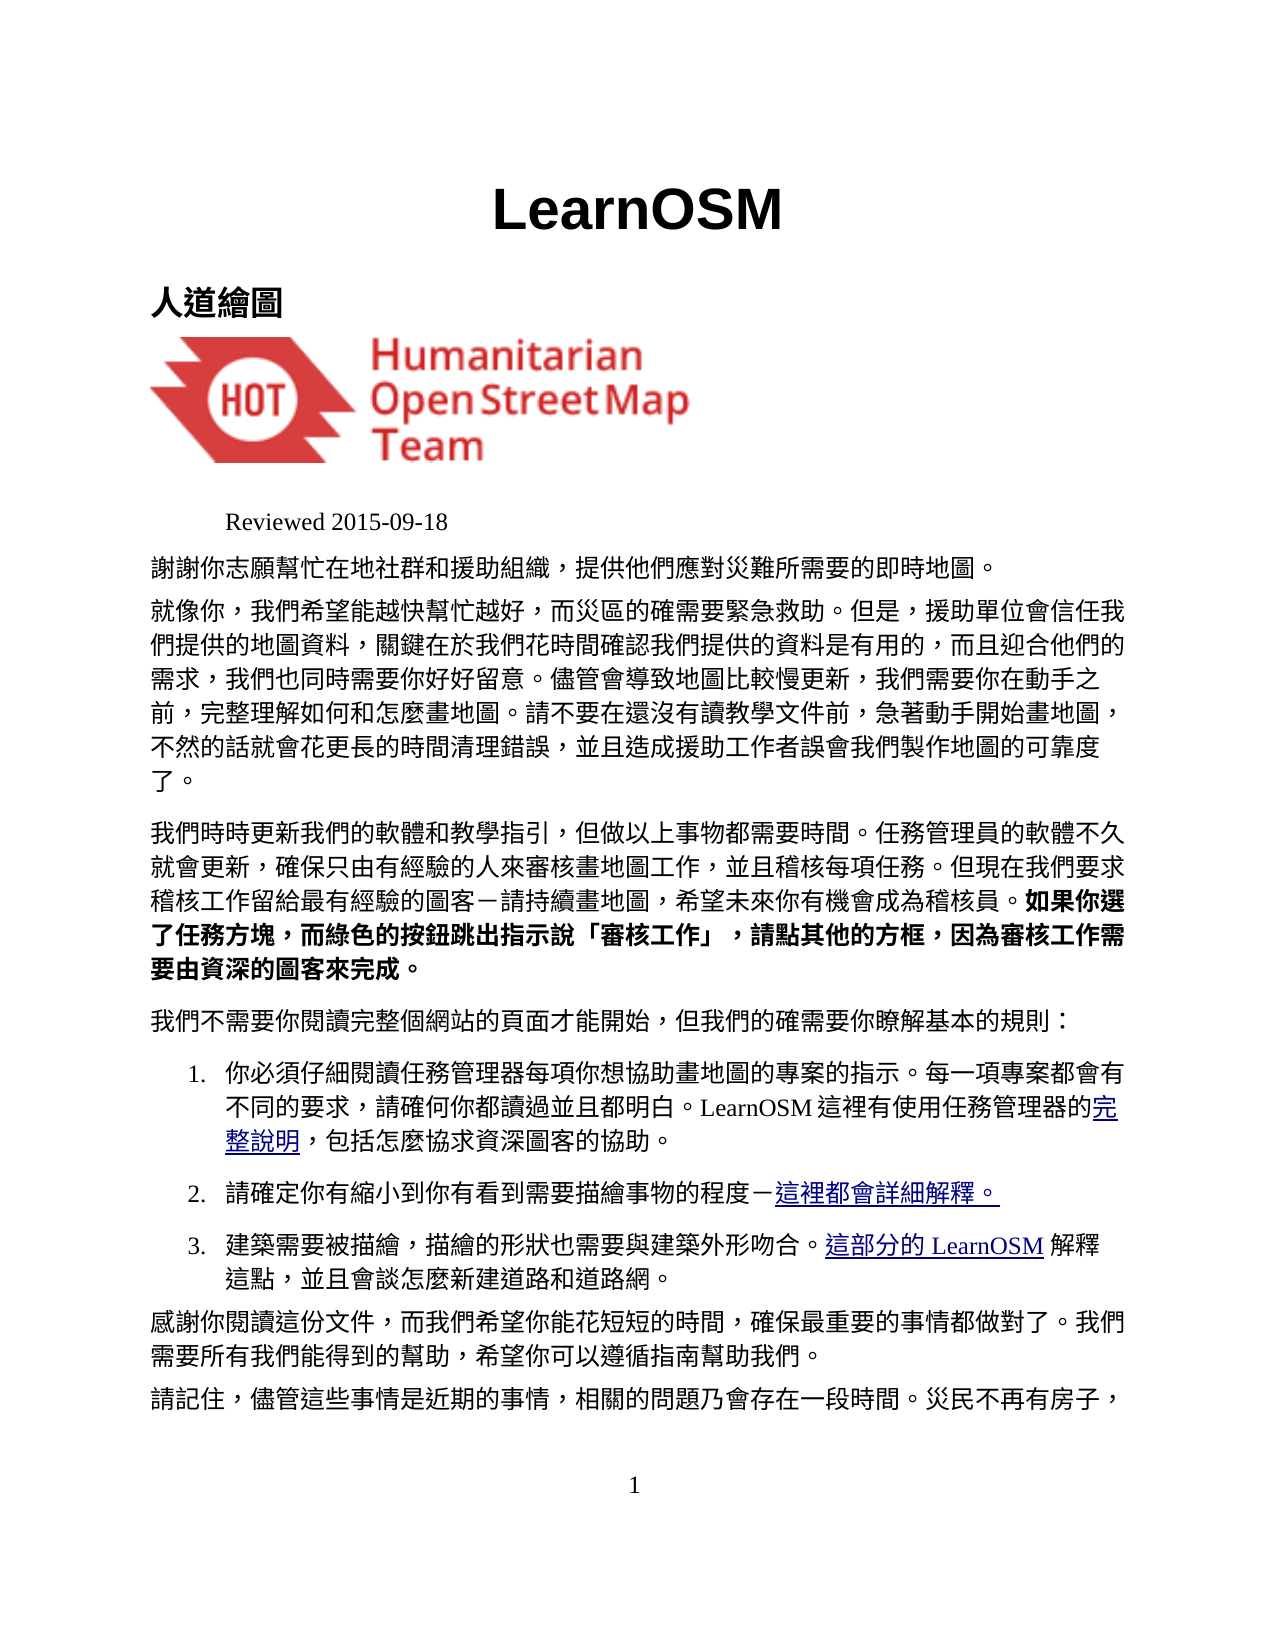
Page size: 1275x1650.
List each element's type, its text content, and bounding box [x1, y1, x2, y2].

text 謝謝你志願幫忙在地社群和援助組織，提供他們應對災難所需要的即時地圖。 [150, 550, 1125, 584]
text 就像你，我們希望能越快幫忙越好，而災區的確需要緊急救助。但是，援助單位會信任我們提供的地圖資料，關鍵在於我們花時間確認我們提供的資料是有用的，而且迎合他們的需求，我們也同時需要你好好留意。儘管會導致地圖比較慢更新，我們需要你在動手之前，完整理解如何和怎麼畫地圖。請不要在還沒有讀教學文件前，急著動手開始畫地圖，不然的話就會花更長的時間清理錯誤，並且造成援助工作者誤會我們製作地圖的可靠度了。 [150, 593, 1125, 798]
text 感謝你閱讀這份文件，而我們希望你能花短短的時間，確保最重要的事情都做對了。我們需要所有我們能得到的幫助，希望你可以遵循指南幫助我們。 [150, 1305, 1125, 1373]
subtitle 人道繪圖 [150, 279, 1125, 325]
text 請記住，儘管這些事情是近期的事情，相關的問題乃會存在一段時間。災民不再有房子， [150, 1382, 1125, 1416]
picture [150, 337, 690, 463]
text Reviewed 2015-09-18 [225, 478, 1125, 535]
list 建築需要被描繪，描繪的形狀也需要與建築外形吻合。這部分的 LearnOSM 解釋這點，並且會談怎麼新建道路和道路網。 [187, 1228, 1125, 1296]
title LearnOSM [150, 175, 1125, 242]
text 我們時時更新我們的軟體和教學指引，但做以上事物都需要時間。任務管理員的軟體不久就會更新，確保只由有經驗的人來審核畫地圖工作，並且稽核每項任務。但現在我們要求稽核工作留給最有經驗的圖客－請持續畫地圖，希望未來你有機會成為稽核員。如果你選了任務方塊，而綠色的按鈕跳出指示說「審核工作」，請點其他的方框，因為審核工作需要由資深的圖客來完成。 [150, 816, 1125, 986]
list 你必須仔細閱讀任務管理器每項你想協助畫地圖的專案的指示。每一項專案都會有不同的要求，請確何你都讀過並且都明白。LearnOSM這裡有使用任務管理器的完整說明，包括怎麼協求資深圖客的協助。 [187, 1056, 1125, 1158]
list 請確定你有縮小到你有看到需要描繪事物的程度－這裡都會詳細解釋。 [187, 1176, 1125, 1210]
text 我們不需要你閱讀完整個網站的頁面才能開始，但我們的確需要你瞭解基本的規則： [150, 1004, 1125, 1038]
